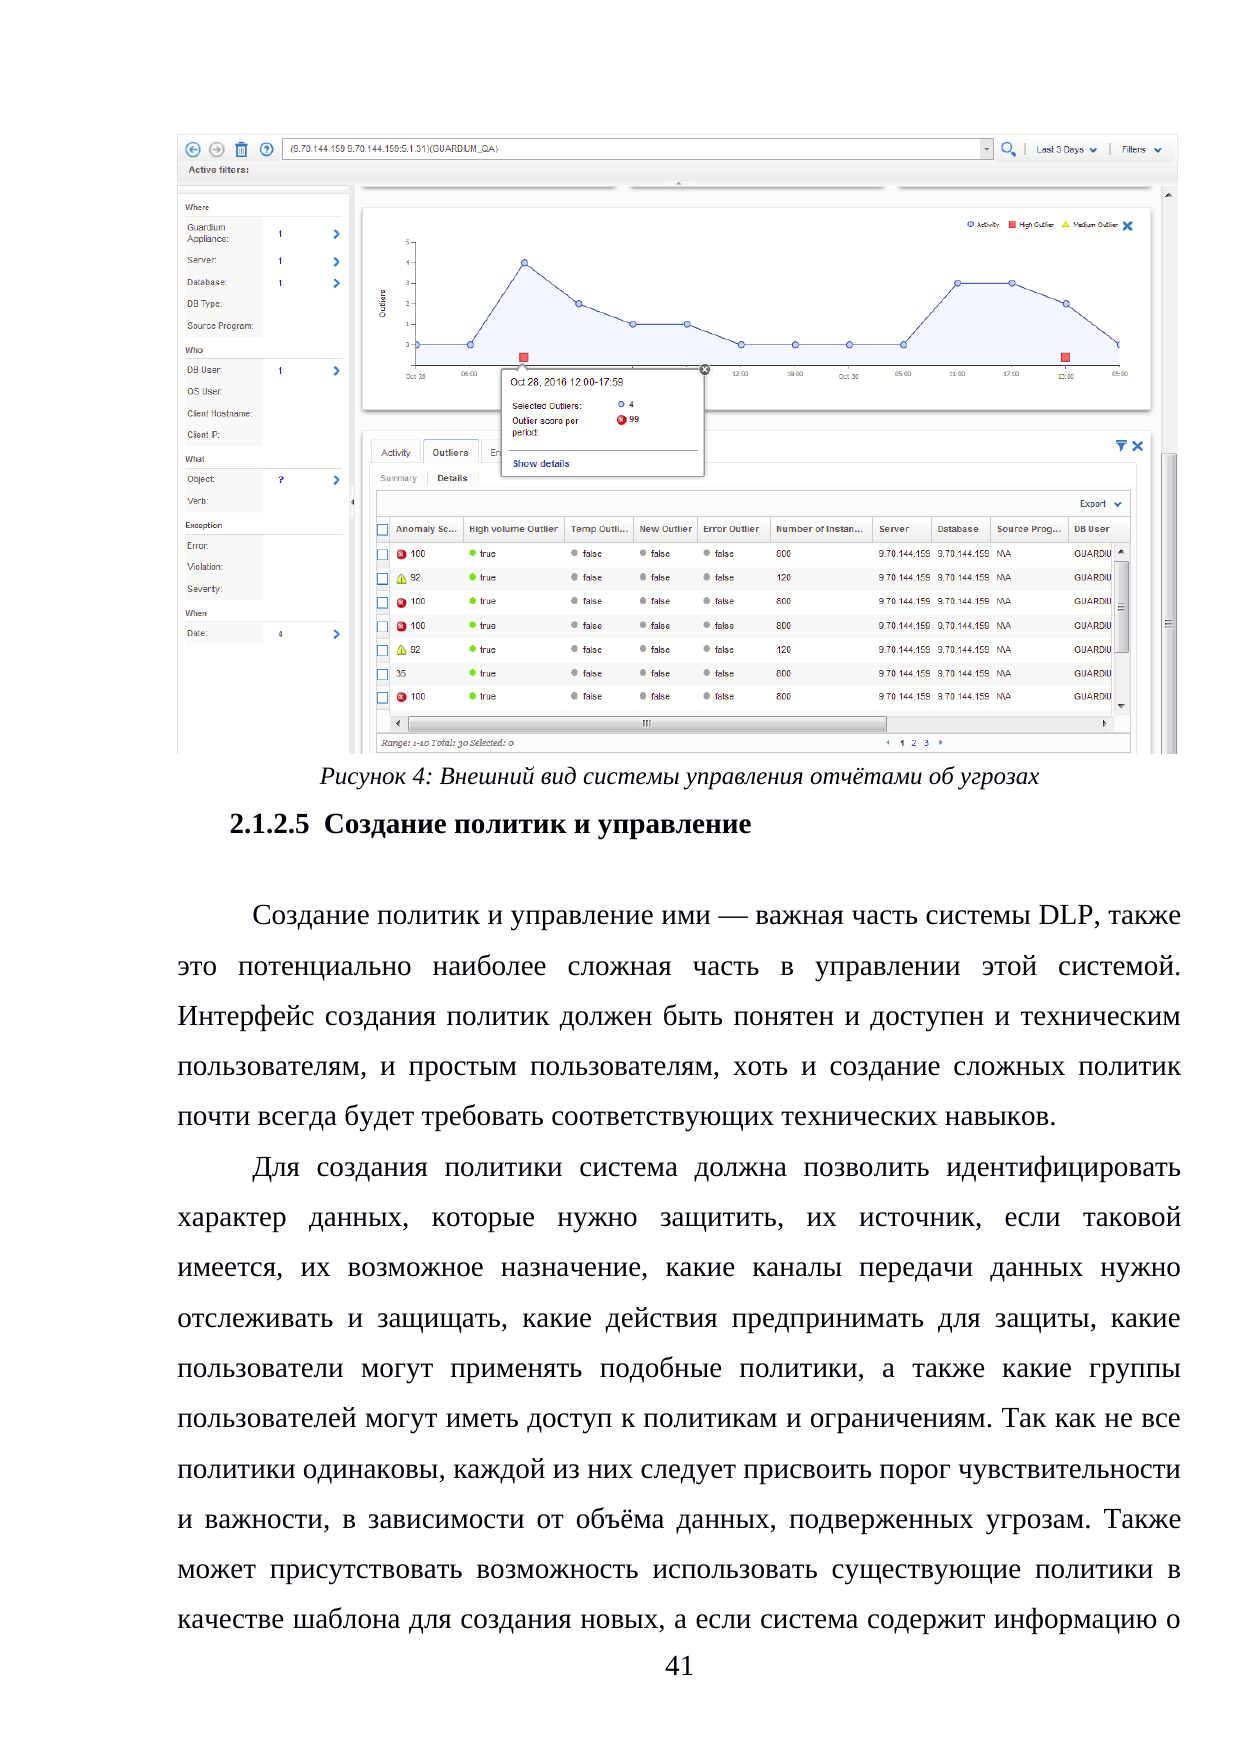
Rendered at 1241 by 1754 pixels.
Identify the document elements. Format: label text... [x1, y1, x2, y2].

subtitle Создание политик и управление [222, 790, 1182, 840]
text Для создания политики система должна позволить идентифицировать характер данных, которые нужно защитить, их источник, если таковой имеется, их возможное назначение, какие каналы передачи данных нужно отслеживать и защищать, какие действия предпринимать для защиты, какие пользователи могут применять подобные политики, а также какие группы пользователей могут иметь доступ к политикам и ограничениям. Так как не все политики одинаковы, каждой из них следует присвоить порог чувствительности и важности, в зависимости от объёма данных, подверженных угрозам. Также может присутствовать возможность использовать существующие политики в качестве шаблона для создания новых, а если система содержит информацию о [177, 1149, 1182, 1635]
picture [177, 131, 1182, 754]
text Рисунок 4: Внешний вид системы управления отчётами об угрозах [177, 754, 1182, 790]
text Создание политик и управление ими — важная часть системы DLP, также это потенциально наиболее сложная часть в управлении этой системой. Интерфейс создания политик должен быть понятен и доступен и техническим пользователям, и простым пользователям, хоть и создание сложных политик почти всегда будет требовать соответствующих технических навыков. [177, 897, 1182, 1132]
subtitle [177, 118, 1182, 131]
